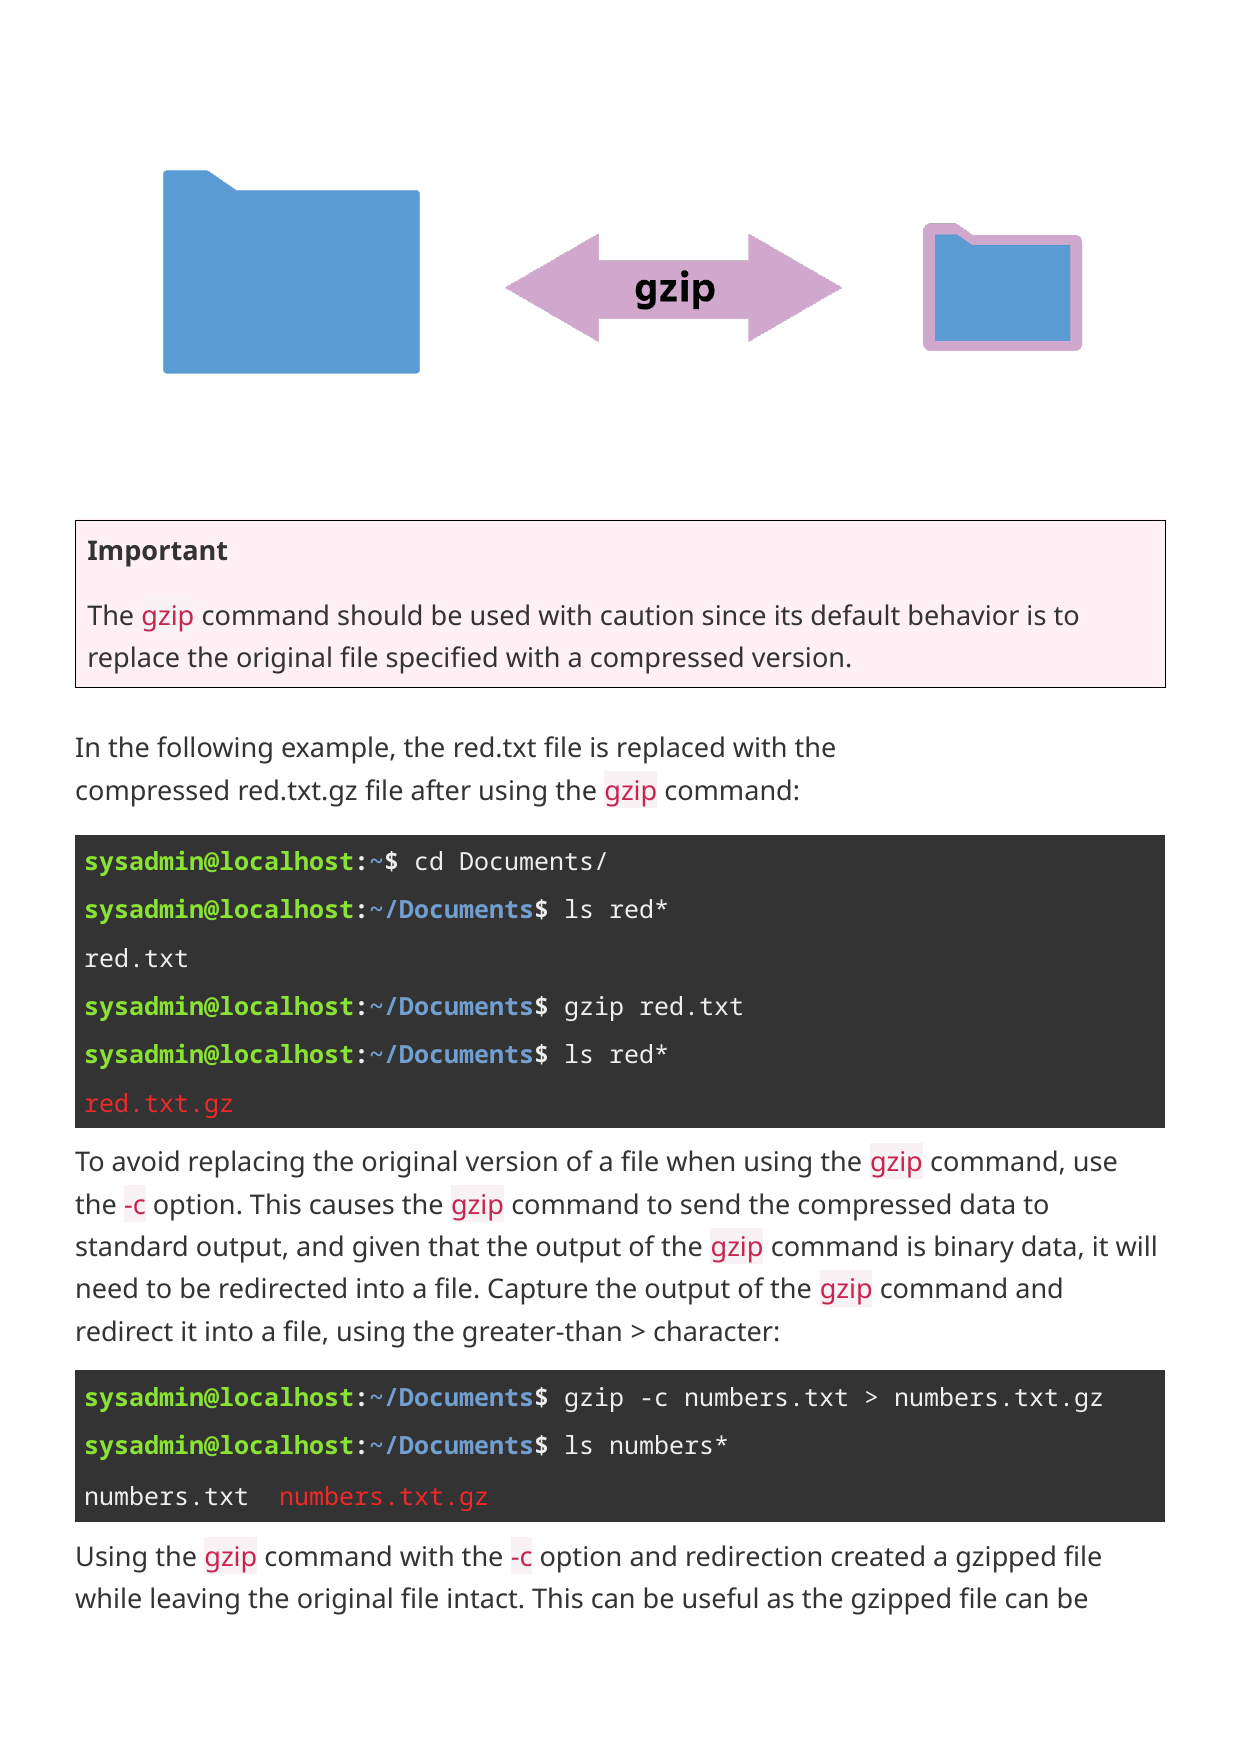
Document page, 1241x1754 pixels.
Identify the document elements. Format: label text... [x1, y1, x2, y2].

text sysadmin@localhost:~/Documents$ gzip red.txt [75, 980, 1165, 1023]
text The gzip command should be used with caution since its default behavior is to replace the original file specified with a compressed version. [76, 584, 1165, 687]
text sysadmin@localhost:~/Documents$ ls red* [75, 883, 1165, 926]
picture [75, 75, 1166, 472]
text sysadmin@localhost:~/Documents$ ls red* [75, 1028, 1165, 1071]
text red.txt [75, 931, 1165, 974]
text numbers.txt numbers.txt.gz [75, 1467, 1165, 1522]
text sysadmin@localhost:~/Documents$ ls numbers* [75, 1419, 1165, 1462]
text sysadmin@localhost:~$ cd Documents/ [75, 835, 1165, 878]
text Using the gzip command with the -c option and redirection created a gzipped file while leaving the original file intact. This can be useful as the gzipped file can be [75, 1537, 1165, 1616]
text In the following example, the red.txt file is replaced with the compressed red.txt.gz file after using the gzip command: [75, 729, 1165, 808]
text To avoid replacing the original version of a file when using the gzip command, use the -c option. This causes the gzip command to send the compressed data to standard output, and given that the output of the gzip command is binary data, it will need to be redirected into a file. Capture the output of the gzip command and redirect it into a file, using the greater-than > character: [75, 1143, 1165, 1349]
text sysadmin@localhost:~/Documents$ gzip -c numbers.txt > numbers.txt.gz [75, 1370, 1165, 1413]
text red.txt.gz [75, 1076, 1165, 1128]
text Important [76, 521, 1165, 568]
